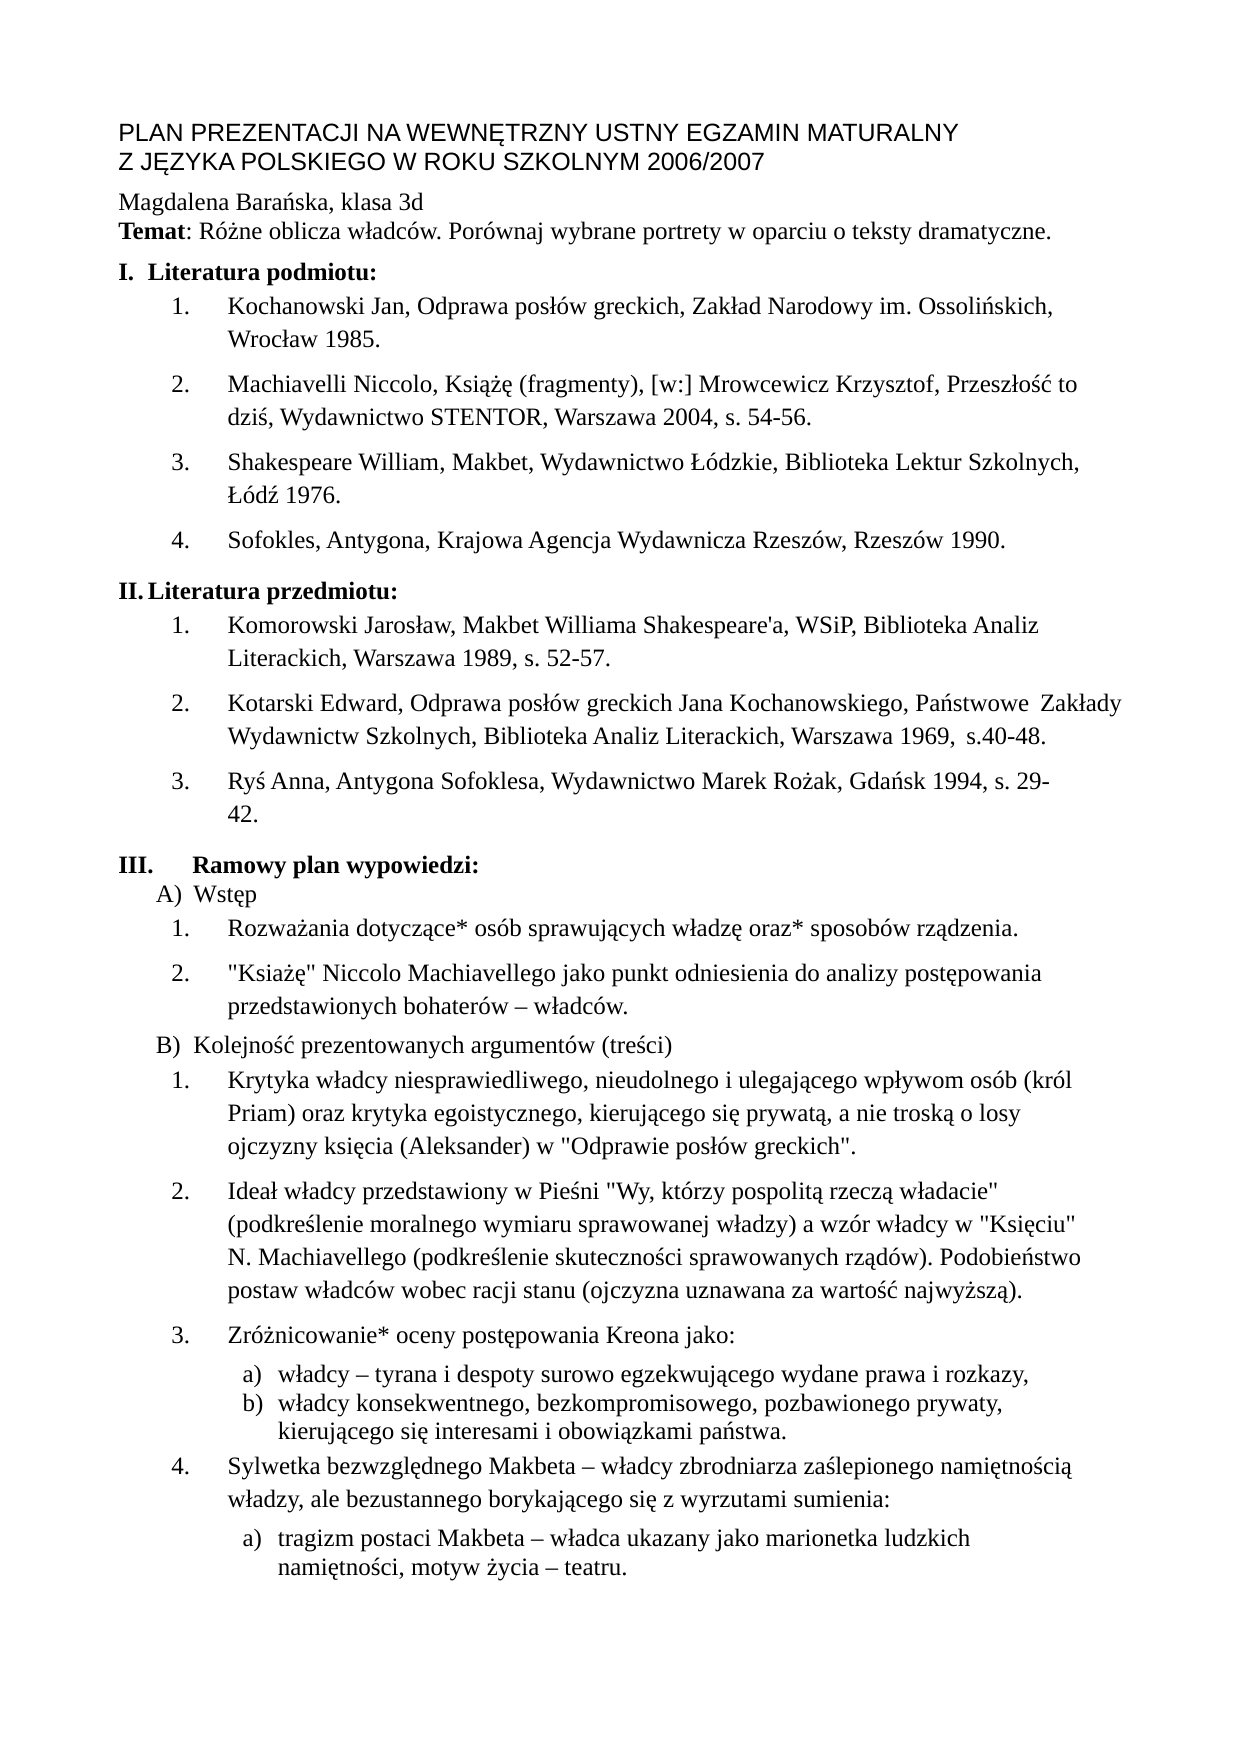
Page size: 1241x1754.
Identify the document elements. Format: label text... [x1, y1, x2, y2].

list Kolejność prezentowanych argumentów (treści) [156, 1030, 1122, 1059]
list Wstęp [156, 879, 1122, 908]
text Magdalena Barańska, klasa 3d [118, 187, 1122, 216]
list Literatura podmiotu: [118, 257, 1122, 285]
list Kotarski Edward, Odprawa posłów greckich Jana Kochanowskiego, Państwowe Zakłady Wydawnictw Szkolnych, Biblioteka Analiz Literackich, Warszawa 1969, s.40-48. [153, 688, 1122, 750]
list Zróżnicowanie* oceny postępowania Kreona jako: [153, 1320, 1122, 1349]
list władcy – tyrana i despoty surowo egzekwującego wydane prawa i rozkazy, [236, 1359, 1122, 1388]
list "Ksiażę" Niccolo Machiavellego jako punkt odniesienia do analizy postępowania przedstawionych bohaterów – władców. [153, 958, 1122, 1020]
list Ryś Anna, Antygona Sofoklesa, Wydawnictwo Marek Rożak, Gdańsk 1994, s. 29- 42. [153, 766, 1122, 828]
list władcy konsekwentnego, bezkompromisowego, pozbawionego prywaty, kierującego się interesami i obowiązkami państwa. [236, 1388, 1122, 1445]
list Krytyka władcy niesprawiedliwego, nieudolnego i ulegającego wpływom osób (król Priam) oraz krytyka egoistycznego, kierującego się prywatą, a nie troską o losy ojczyzny księcia (Aleksander) w "Odprawie posłów greckich". [153, 1065, 1122, 1160]
list Machiavelli Niccolo, Książę (fragmenty), [w:] Mrowcewicz Krzysztof, Przeszłość to dziś, Wydawnictwo STENTOR, Warszawa 2004, s. 54-56. [153, 369, 1122, 431]
list Shakespeare William, Makbet, Wydawnictwo Łódzkie, Biblioteka Lektur Szkolnych, Łódź 1976. [153, 447, 1122, 509]
list Komorowski Jarosław, Makbet Williama Shakespeare'a, WSiP, Biblioteka Analiz Literackich, Warszawa 1989, s. 52-57. [153, 611, 1122, 672]
text PLAN PREZENTACJI NA WEWNĘTRZNY USTNY EGZAMIN MATURALNY [118, 118, 1122, 147]
list Ramowy plan wypowiedzi: [118, 850, 1122, 879]
list Rozważania dotyczące* osób sprawujących władzę oraz* sposobów rządzenia. [153, 913, 1122, 942]
list Ideał władcy przedstawiony w Pieśni "Wy, którzy pospolitą rzeczą władacie" (podkreślenie moralnego wymiaru sprawowanej władzy) a wzór władcy w "Księciu" N. Machiavellego (podkreślenie skuteczności sprawowanych rządów). Podobieństwo postaw władców wobec racji stanu (ojczyzna uznawana za wartość najwyższą). [153, 1176, 1122, 1304]
list tragizm postaci Makbeta – władca ukazany jako marionetka ludzkich namiętności, motyw życia – teatru. [236, 1523, 1122, 1581]
list Sylwetka bezwzględnego Makbeta – władcy zbrodniarza zaślepionego namiętnością władzy, ale bezustannego borykającego się z wyrzutami sumienia: [153, 1451, 1122, 1513]
list Literatura przedmiotu: [118, 576, 1122, 604]
list Kochanowski Jan, Odprawa posłów greckich, Zakład Narodowy im. Ossolińskich, Wrocław 1985. [153, 291, 1122, 353]
list Sofokles, Antygona, Krajowa Agencja Wydawnicza Rzeszów, Rzeszów 1990. [153, 525, 1122, 554]
text Z JĘZYKA POLSKIEGO W ROKU SZKOLNYM 2006/2007 [118, 147, 1122, 176]
text Temat: Różne oblicza władców. Porównaj wybrane portrety w oparciu o teksty dramatyczne. [118, 216, 1122, 245]
